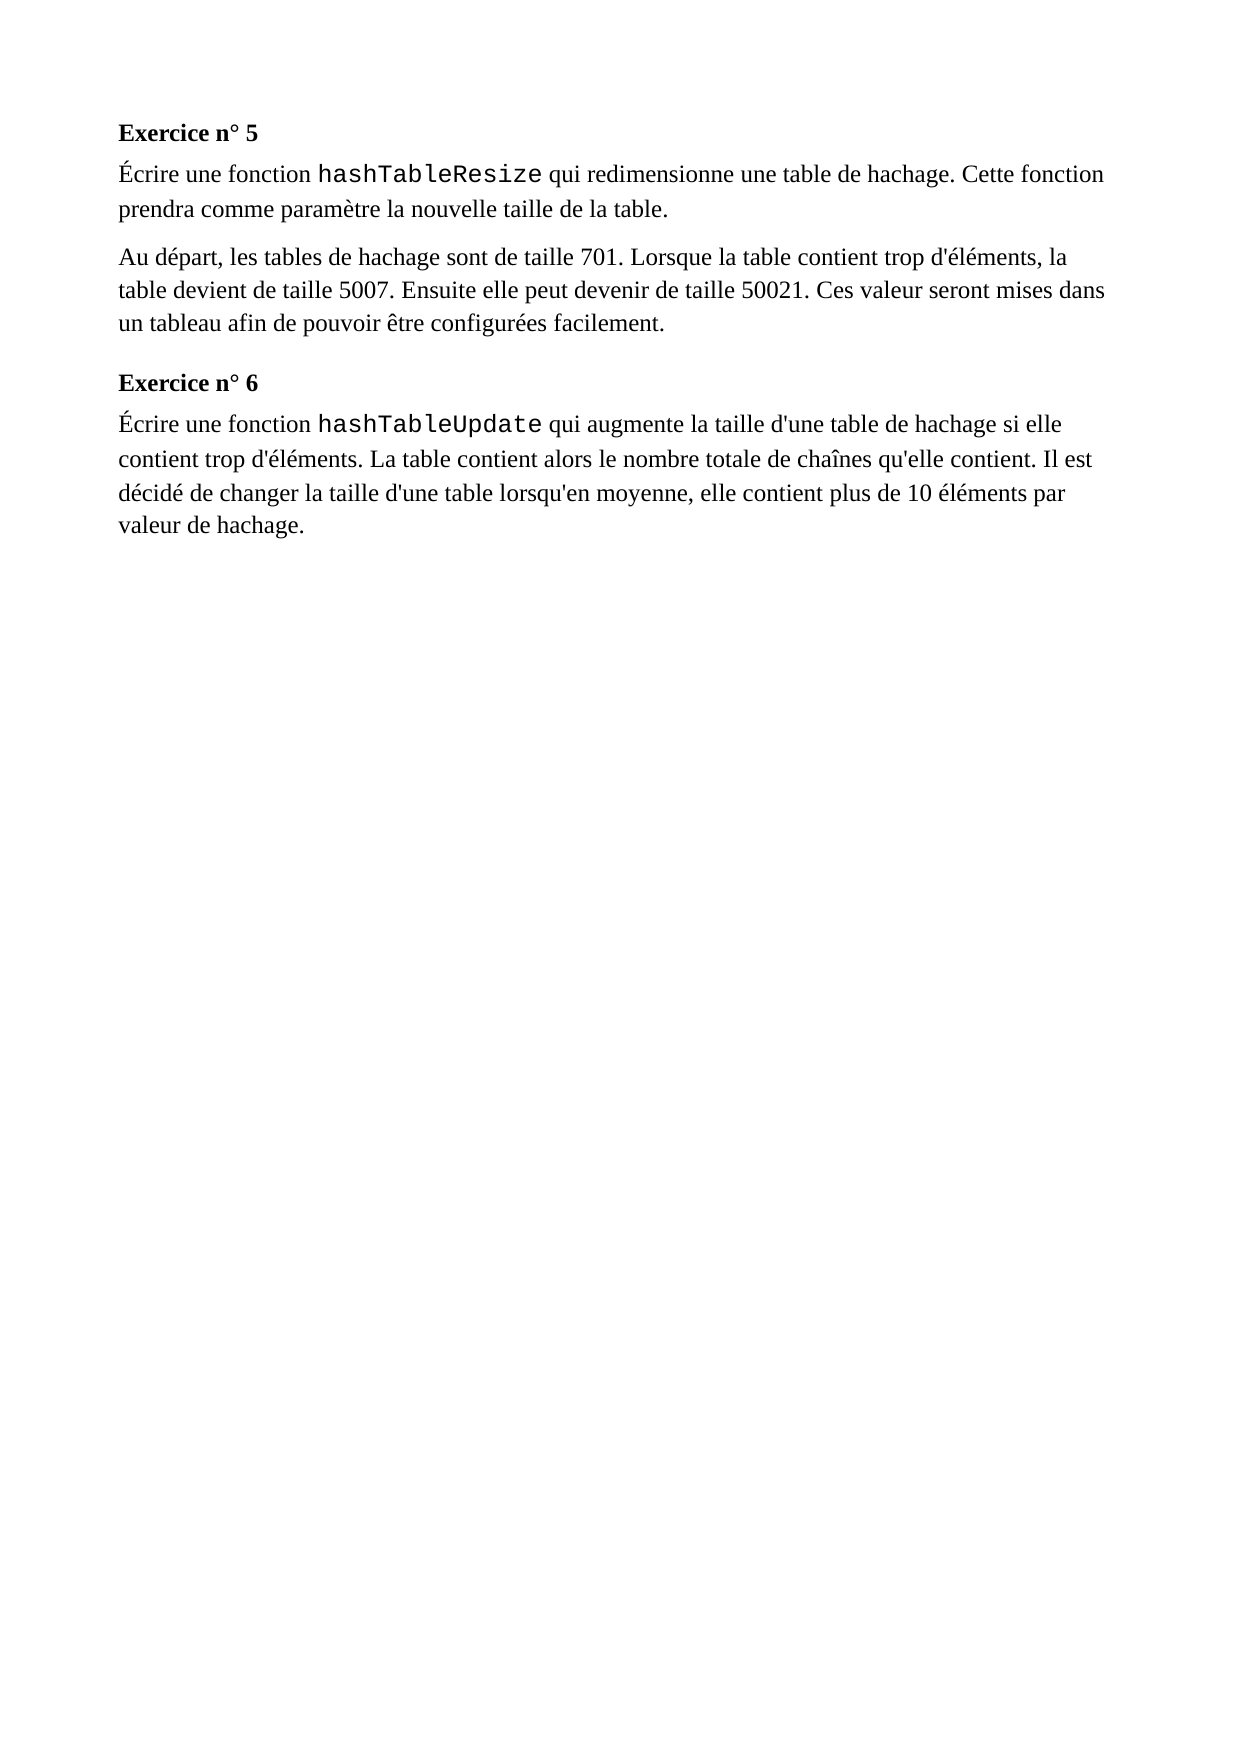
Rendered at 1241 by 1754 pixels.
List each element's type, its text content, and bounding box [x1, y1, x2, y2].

text Écrire une fonction hashTableUpdate qui augmente la taille d'une table de hachage si elle contient trop d'éléments. La table contient alors le nombre totale de chaînes qu'elle contient. Il est décidé de changer la taille d'une table lorsqu'en moyenne, elle contient plus de 10 éléments par valeur de hachage. [118, 409, 1122, 539]
text Au départ, les tables de hachage sont de taille 701. Lorsque la table contient trop d'éléments, la table devient de taille 5007. Ensuite elle peut devenir de taille 50021. Ces valeur seront mises dans un tableau afin de pouvoir être configurées facilement. [118, 242, 1122, 337]
subtitle Exercice n° 6 [118, 368, 1122, 397]
subtitle Exercice n° 5 [118, 118, 1122, 147]
text Écrire une fonction hashTableResize qui redimensionne une table de hachage. Cette fonction prendra comme paramètre la nouvelle taille de la table. [118, 159, 1122, 223]
